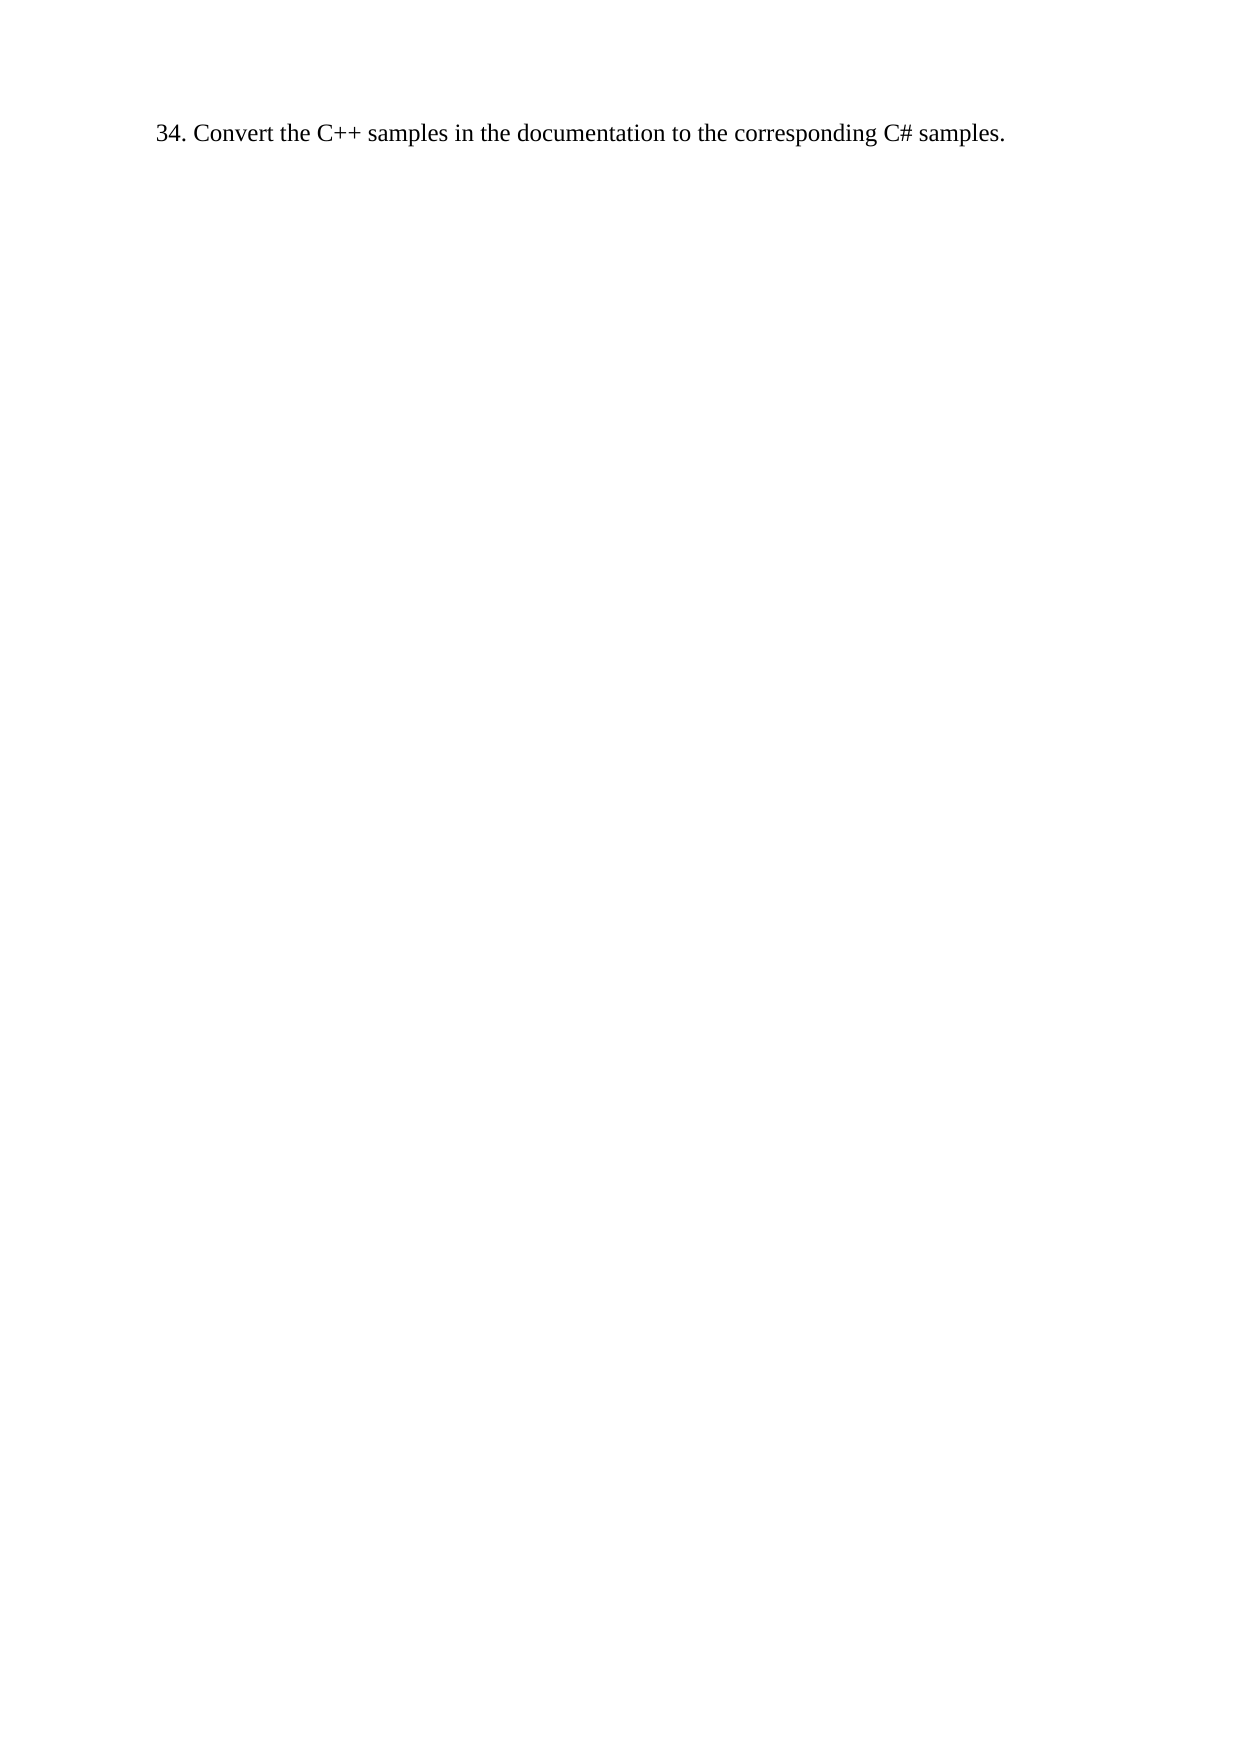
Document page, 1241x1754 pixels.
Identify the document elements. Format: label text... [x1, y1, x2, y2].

list Convert the C++ samples in the documentation to the corresponding C# samples. [156, 118, 1122, 147]
